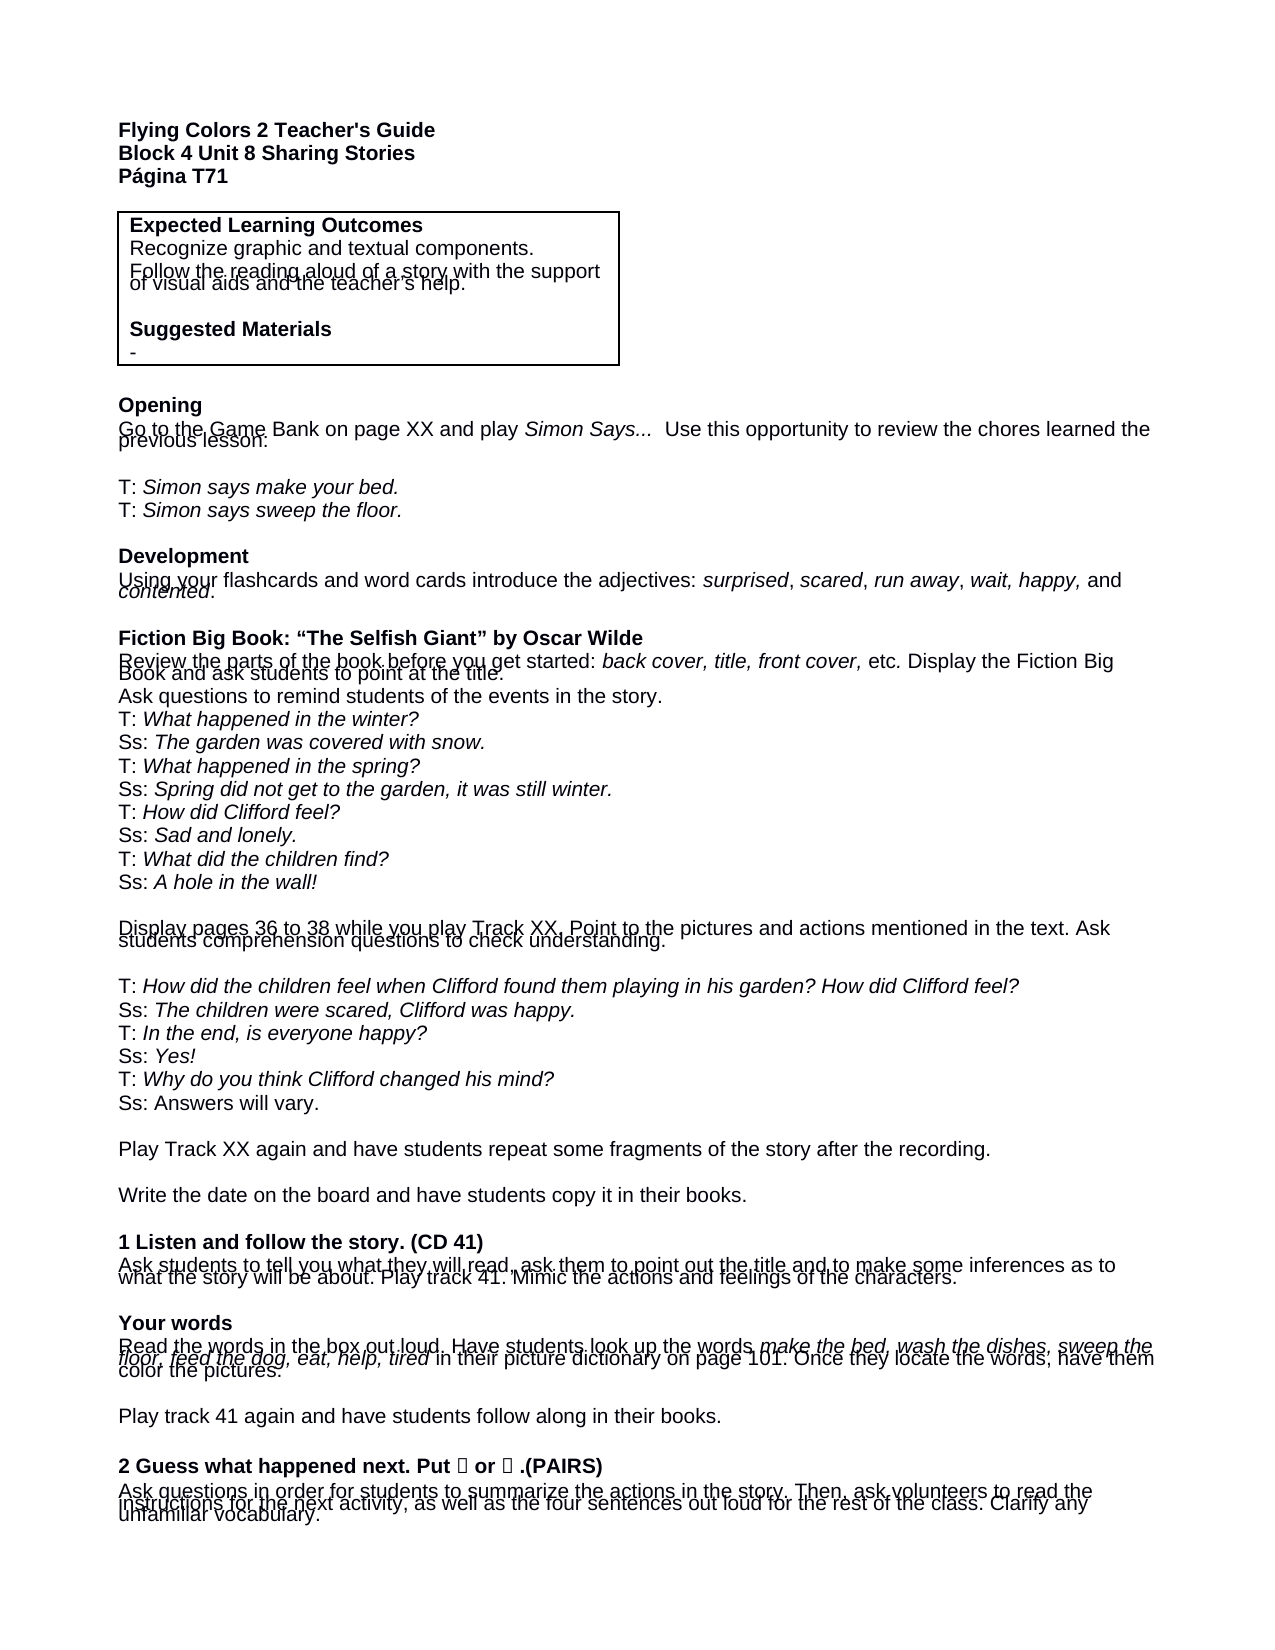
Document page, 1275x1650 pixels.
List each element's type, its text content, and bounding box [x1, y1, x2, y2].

text T: How did the children feel when Clifford found them playing in his garden? How did Clifford feel? [118, 975, 1157, 998]
text Block 4 Unit 8 Sharing Stories [118, 141, 1157, 164]
text T: What happened in the spring? [118, 754, 1157, 777]
text Ss: Spring did not get to the garden, it was still winter. [118, 777, 1157, 801]
text Review the parts of the book before you get started: back cover, title, front cover, etc. Display the Fiction Big Book and ask students to point at the title. [118, 649, 1157, 684]
text Ss: The garden was covered with snow. [118, 731, 1157, 754]
text Display pages 36 to 38 while you play Track XX. Point to the pictures and actions mentioned in the text. Ask students comprehension questions to check understanding. [118, 917, 1157, 952]
text Ss: The children were scared, Clifford was happy. [118, 998, 1157, 1021]
text Play Track XX again and have students repeat some fragments of the story after the recording. [118, 1137, 1157, 1161]
text Ask students to tell you what they will read, ask them to point out the title and to make some inferences as to what the story will be about. Play track 41. Mimic the actions and feelings of the characters. [118, 1254, 1157, 1288]
text Página T71 [118, 164, 1157, 188]
text Write the date on the board and have students copy it in their books. [118, 1184, 1157, 1207]
text T: What happened in the winter? [118, 708, 1157, 731]
text Flying Colors 2 Teacher's Guide [118, 118, 1157, 141]
text T: Simon says make your bed. [118, 475, 1157, 498]
table_header Expected Learning Outcomes Recognize graphic and textual components. Follow the reading aloud of a story with the support of visual aids and the teacher’s help. Suggested Materials - [119, 213, 618, 364]
text Go to the Game Bank on page XX and play Simon Says... Use this opportunity to review the chores learned the previous lesson: [118, 417, 1157, 452]
text Play track 41 again and have students follow along in their books. [118, 1405, 1157, 1428]
text Your words [118, 1312, 1157, 1335]
text 1 Listen and follow the story. (CD 41) [118, 1230, 1157, 1254]
text Development [118, 545, 1157, 568]
text Ss: Yes! [118, 1044, 1157, 1068]
text Ss: A hole in the wall! [118, 870, 1157, 893]
text Ask questions to remind students of the events in the story. [118, 684, 1157, 708]
text T: Simon says sweep the floor. [118, 498, 1157, 522]
text Ask questions in order for students to summarize the actions in the story. Then, ask volunteers to read the instructions for the next activity, as well as the four sentences out loud for the rest of the class. Clarify any unfamiliar vocabulary. [118, 1480, 1157, 1526]
text Opening [118, 394, 1157, 417]
text T: Why do you think Clifford changed his mind? [118, 1068, 1157, 1091]
text T: In the end, is everyone happy? [118, 1021, 1157, 1044]
text Fiction Big Book: “The Selfish Giant” by Oscar Wilde [118, 626, 1157, 649]
text Using your flashcards and word cards introduce the adjectives: surprised, scared, run away, wait, happy, and contented. [118, 568, 1157, 603]
text Ss: Sad and lonely. [118, 824, 1157, 847]
text T: How did Clifford feel? [118, 801, 1157, 824]
text 2 Guess what happened next. Put  or  .(PAIRS) [118, 1451, 1157, 1480]
text T: What did the children find? [118, 847, 1157, 870]
text Ss: Answers will vary. [118, 1091, 1157, 1114]
text Read the words in the box out loud. Have students look up the words make the bed, wash the dishes, sweep the floor, feed the dog, eat, help, tired in their picture dictionary on page 101. Once they locate the words, have them color the pictures. [118, 1335, 1157, 1382]
